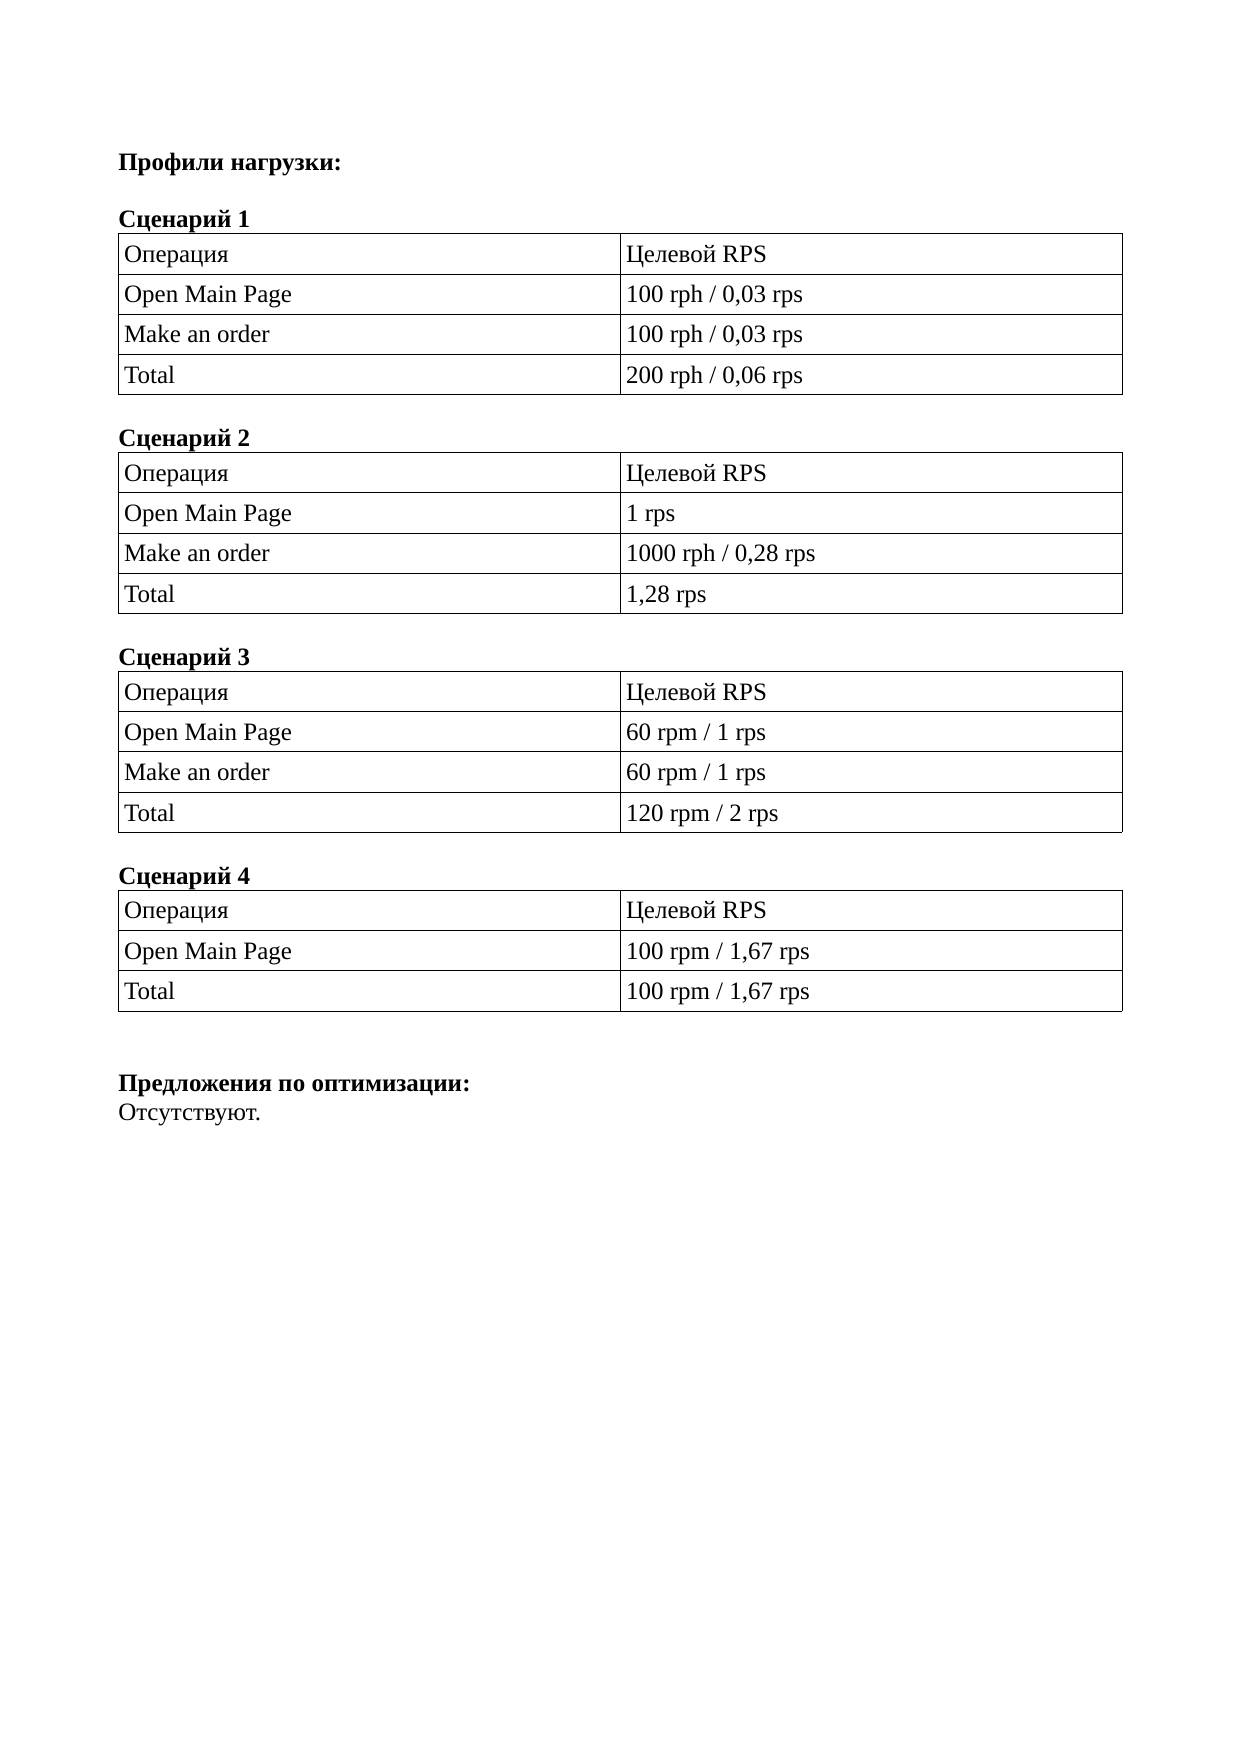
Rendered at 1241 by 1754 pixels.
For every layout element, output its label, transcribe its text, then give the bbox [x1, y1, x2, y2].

text Сценарий 2 [118, 423, 1122, 452]
table_cell 1 rps [621, 493, 1122, 533]
table_cell Open Main Page [119, 712, 620, 751]
table_header Операция [119, 891, 620, 930]
table_header Целевой RPS [621, 453, 1122, 492]
table_cell 100 rpm / 1,67 rps [621, 971, 1122, 1011]
table_header Целевой RPS [621, 891, 1122, 930]
text Сценарий 1 [118, 204, 1122, 233]
table_header Операция [119, 453, 620, 492]
text Сценарий 3 [118, 642, 1122, 671]
table_header Операция [119, 234, 620, 273]
table_cell 100 rph / 0,03 rps [621, 275, 1122, 314]
text Отсутствуют. [118, 1097, 1122, 1126]
table_header Целевой RPS [621, 234, 1122, 273]
table_cell Open Main Page [119, 493, 620, 533]
table_cell 1000 rph / 0,28 rps [621, 534, 1122, 573]
table_cell 100 rpm / 1,67 rps [621, 931, 1122, 970]
text Сценарий 4 [118, 861, 1122, 890]
text Профили нагрузки: [118, 147, 1122, 176]
table_header Операция [119, 672, 620, 711]
table_cell Total [119, 793, 620, 832]
table_cell Make an order [119, 752, 620, 792]
table_cell 60 rpm / 1 rps [621, 712, 1122, 751]
table_cell Total [119, 355, 620, 394]
table_cell Total [119, 971, 620, 1011]
table_cell Total [119, 574, 620, 613]
table_cell Open Main Page [119, 275, 620, 314]
table_cell Make an order [119, 534, 620, 573]
table_cell Make an order [119, 315, 620, 354]
text Предложения по оптимизации: [118, 1068, 1122, 1097]
table_header Целевой RPS [621, 672, 1122, 711]
table_cell 100 rph / 0,03 rps [621, 315, 1122, 354]
table_cell Open Main Page [119, 931, 620, 970]
table_cell 1,28 rps [621, 574, 1122, 613]
table_cell 60 rpm / 1 rps [621, 752, 1122, 792]
table_cell 200 rph / 0,06 rps [621, 355, 1122, 394]
table_cell 120 rpm / 2 rps [621, 793, 1122, 832]
